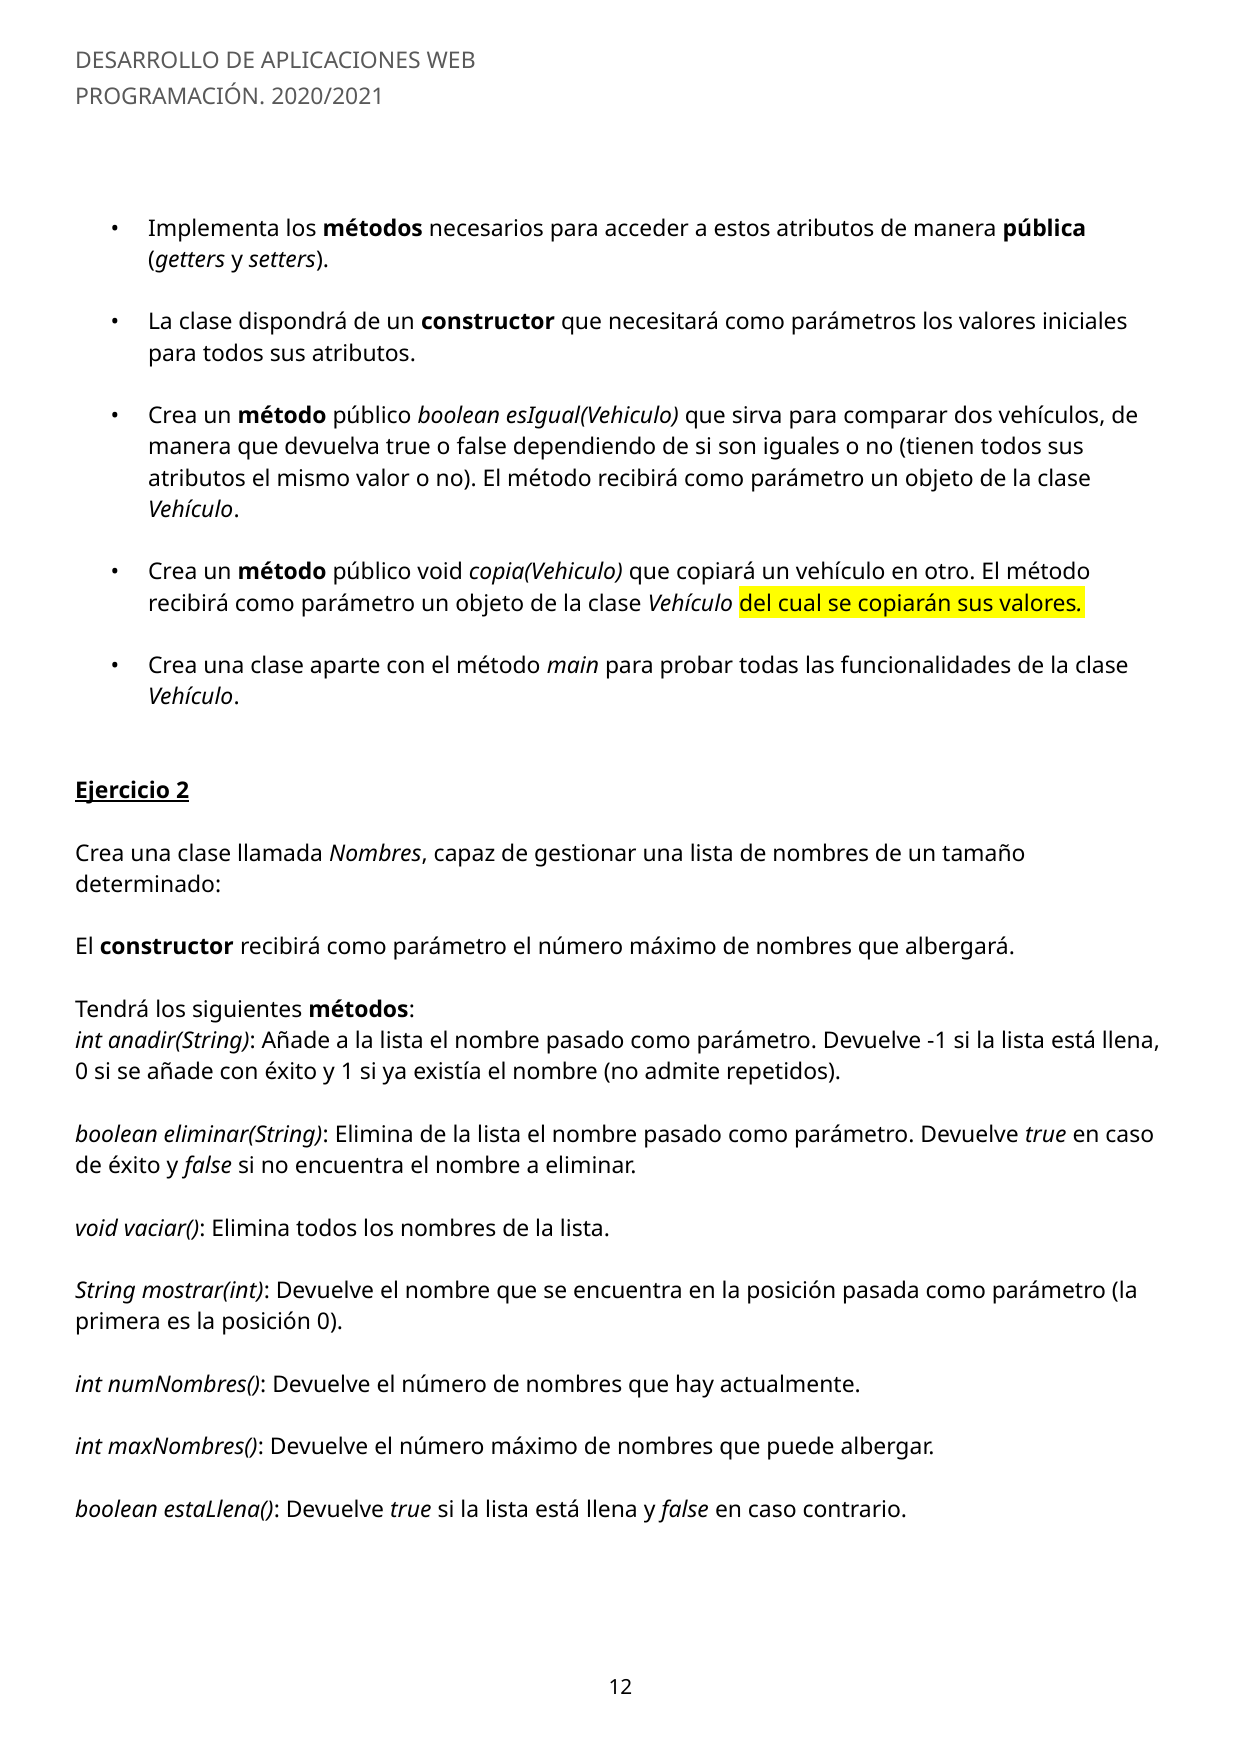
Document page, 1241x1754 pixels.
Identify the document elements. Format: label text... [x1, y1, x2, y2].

text Ejercicio 2 [75, 774, 1165, 805]
text String mostrar(int): Devuelve el nombre que se encuentra en la posición pasada como parámetro (la primera es la posición 0). [75, 1274, 1165, 1336]
list Crea una clase aparte con el método main para probar todas las funcionalidades de la clase Vehículo. [110, 649, 1165, 711]
list Crea un método público void copia(Vehiculo) que copiará un vehículo en otro. El método recibirá como parámetro un objeto de la clase Vehículo del cual se copiarán sus valores. [110, 555, 1165, 618]
text boolean eliminar(String): Elimina de la lista el nombre pasado como parámetro. Devuelve true en caso de éxito y false si no encuentra el nombre a eliminar. [75, 1118, 1165, 1180]
text void vaciar(): Elimina todos los nombres de la lista. [75, 1211, 1165, 1243]
list Implementa los métodos necesarios para acceder a estos atributos de manera pública (getters y setters). [110, 211, 1165, 274]
text Tendrá los siguientes métodos: [75, 993, 1165, 1024]
text int maxNombres(): Devuelve el número máximo de nombres que puede albergar. [75, 1430, 1165, 1461]
text Crea una clase llamada Nombres, capaz de gestionar una lista de nombres de un tamaño determinado: [75, 836, 1165, 899]
text int numNombres(): Devuelve el número de nombres que hay actualmente. [75, 1368, 1165, 1399]
text boolean estaLlena(): Devuelve true si la lista está llena y false en caso contrario. [75, 1493, 1165, 1524]
text El constructor recibirá como parámetro el número máximo de nombres que albergará. [75, 930, 1165, 961]
list Crea un método público boolean esIgual(Vehiculo) que sirva para comparar dos vehículos, de manera que devuelva true o false dependiendo de si son iguales o no (tienen todos sus atributos el mismo valor o no). El método recibirá como parámetro un objeto de la clase Vehículo. [110, 399, 1165, 524]
list La clase dispondrá de un constructor que necesitará como parámetros los valores iniciales para todos sus atributos. [110, 305, 1165, 368]
text int anadir(String): Añade a la lista el nombre pasado como parámetro. Devuelve -1 si la lista está llena, 0 si se añade con éxito y 1 si ya existía el nombre (no admite repetidos). [75, 1024, 1165, 1086]
